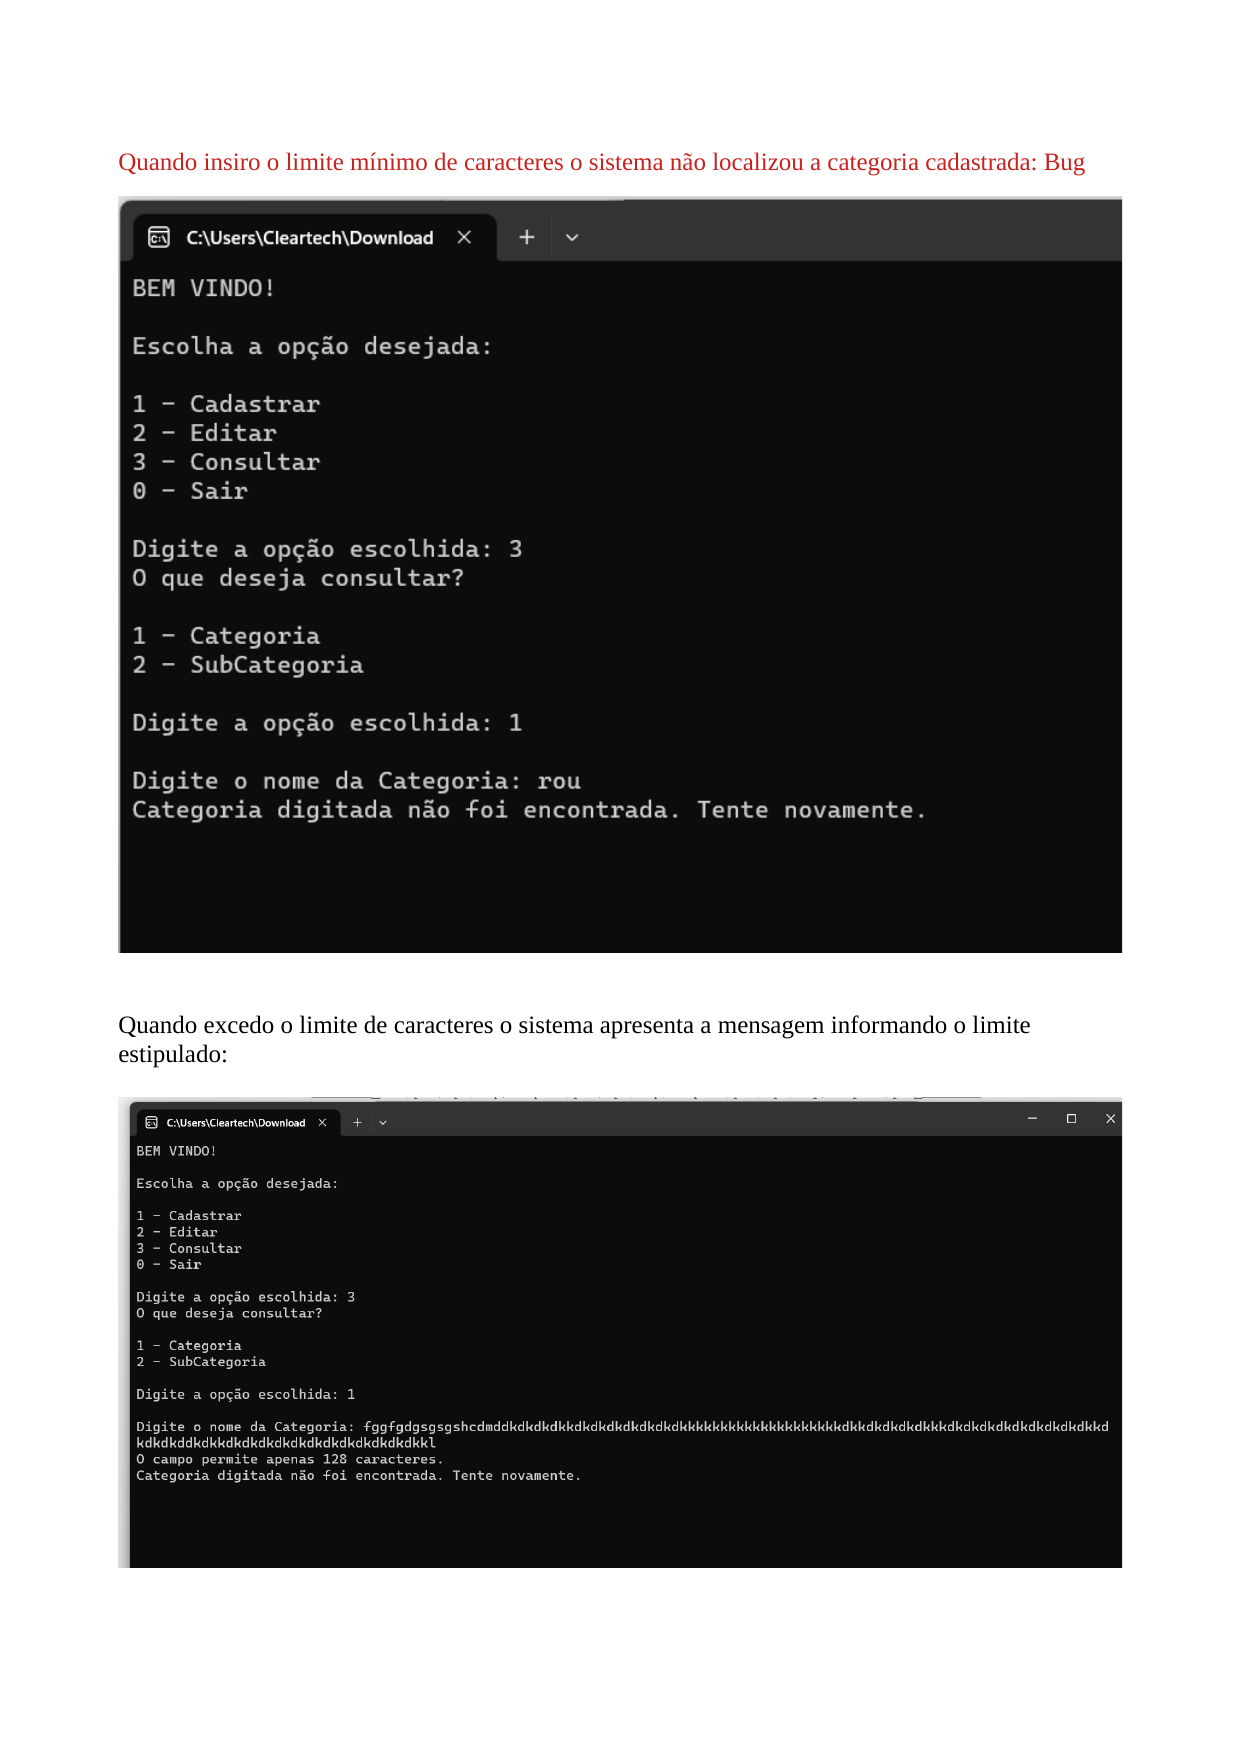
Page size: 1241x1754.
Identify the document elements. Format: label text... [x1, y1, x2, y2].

picture [118, 1097, 1123, 1568]
text Quando excedo o limite de caracteres o sistema apresenta a mensagem informando o limite estipulado: [118, 1010, 1122, 1067]
picture [118, 196, 1123, 953]
text Quando insiro o limite mínimo de caracteres o sistema não localizou a categoria cadastrada: Bug [118, 147, 1122, 176]
